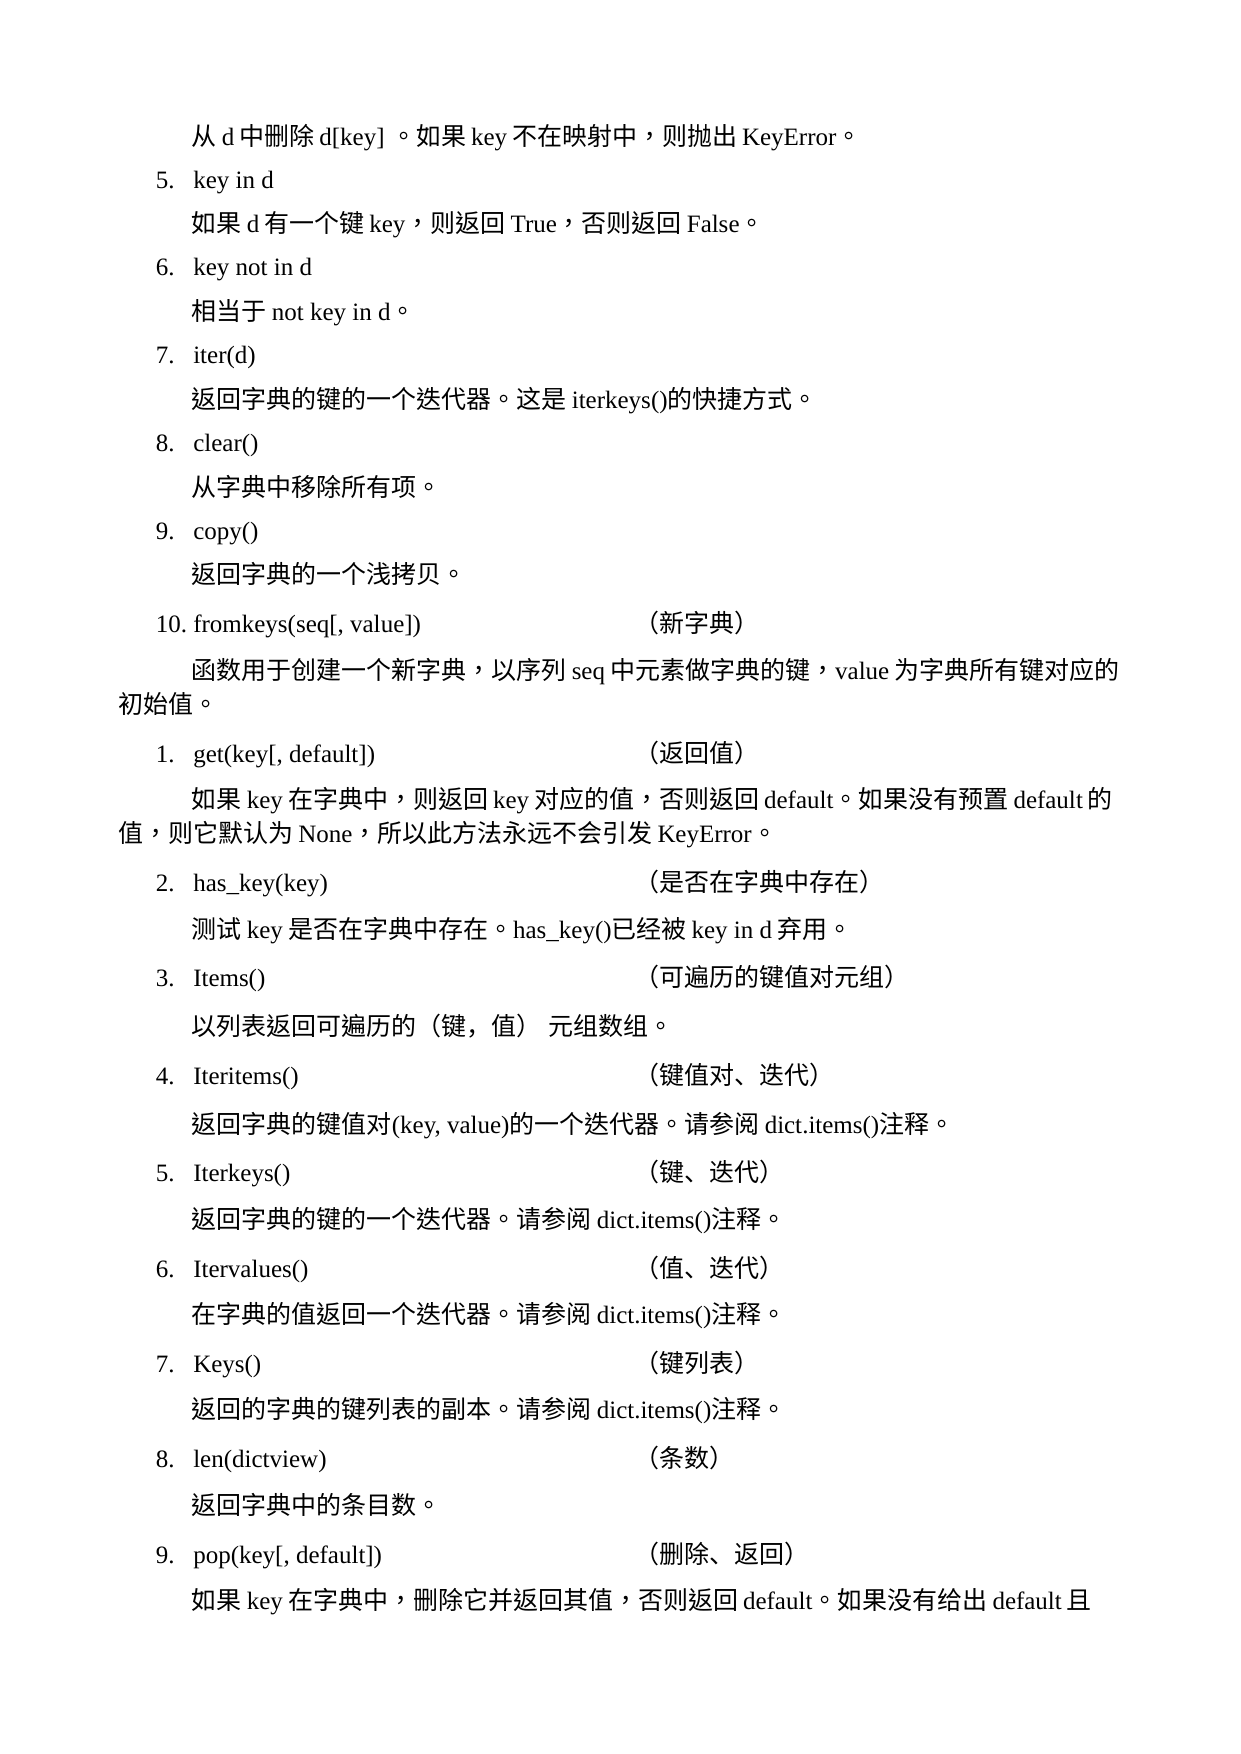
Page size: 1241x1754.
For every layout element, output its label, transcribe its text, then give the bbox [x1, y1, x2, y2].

text 如果key在字典中，则返回key对应的值，否则返回default。如果没有预置default的值，则它默认为None，所以此方法永远不会引发KeyError。 [118, 782, 1122, 850]
list copy() [156, 516, 1122, 545]
list Itervalues() （值、迭代） [156, 1248, 1122, 1284]
list key not in d [156, 252, 1122, 281]
list get(key[, default]) （返回值） [156, 733, 1122, 769]
text 相当于not key in d。 [118, 294, 1122, 328]
text 在字典的值返回一个迭代器。请参阅dict.items()注释。 [118, 1297, 1122, 1331]
list Iterkeys() （键、迭代） [156, 1153, 1122, 1189]
text 返回字典的键的一个迭代器。请参阅dict.items()注释。 [118, 1202, 1122, 1236]
text 函数用于创建一个新字典，以序列seq中元素做字典的键，value为字典所有键对应的初始值。 [118, 652, 1122, 721]
list has_key(key) （是否在字典中存在） [156, 862, 1122, 899]
list Keys() （键列表） [156, 1343, 1122, 1380]
text 从d中删除d[key] 。如果key不在映射中，则抛出KeyError。 [118, 118, 1122, 152]
text 返回的字典的键列表的副本。请参阅dict.items()注释。 [118, 1392, 1122, 1426]
list Items() （可遍历的键值对元组） [156, 958, 1122, 994]
list iter(d) [156, 340, 1122, 369]
list pop(key[, default]) （删除、返回） [156, 1534, 1122, 1570]
text 返回字典中的条目数。 [118, 1487, 1122, 1522]
list clear() [156, 428, 1122, 457]
text 返回字典的键值对(key, value)的一个迭代器。请参阅dict.items()注释。 [118, 1104, 1122, 1140]
text 从字典中移除所有项。 [118, 469, 1122, 503]
text 测试key是否在字典中存在。has_key()已经被key in d弃用。 [118, 911, 1122, 945]
text 返回字典的一个浅拷贝。 [118, 557, 1122, 591]
text 以列表返回可遍历的（键，值） 元组数组。 [118, 1007, 1122, 1043]
text 如果d有一个键key，则返回True，否则返回False。 [118, 206, 1122, 240]
list Iteritems() （键值对、迭代） [156, 1055, 1122, 1092]
list key in d [156, 165, 1122, 193]
list len(dictview) （条数） [156, 1439, 1122, 1475]
list fromkeys(seq[, value]) （新字典） [156, 604, 1122, 640]
text 如果key在字典中，删除它并返回其值，否则返回default。如果没有给出default且 [118, 1583, 1122, 1617]
text 返回字典的键的一个迭代器。这是iterkeys()的快捷方式。 [118, 382, 1122, 416]
